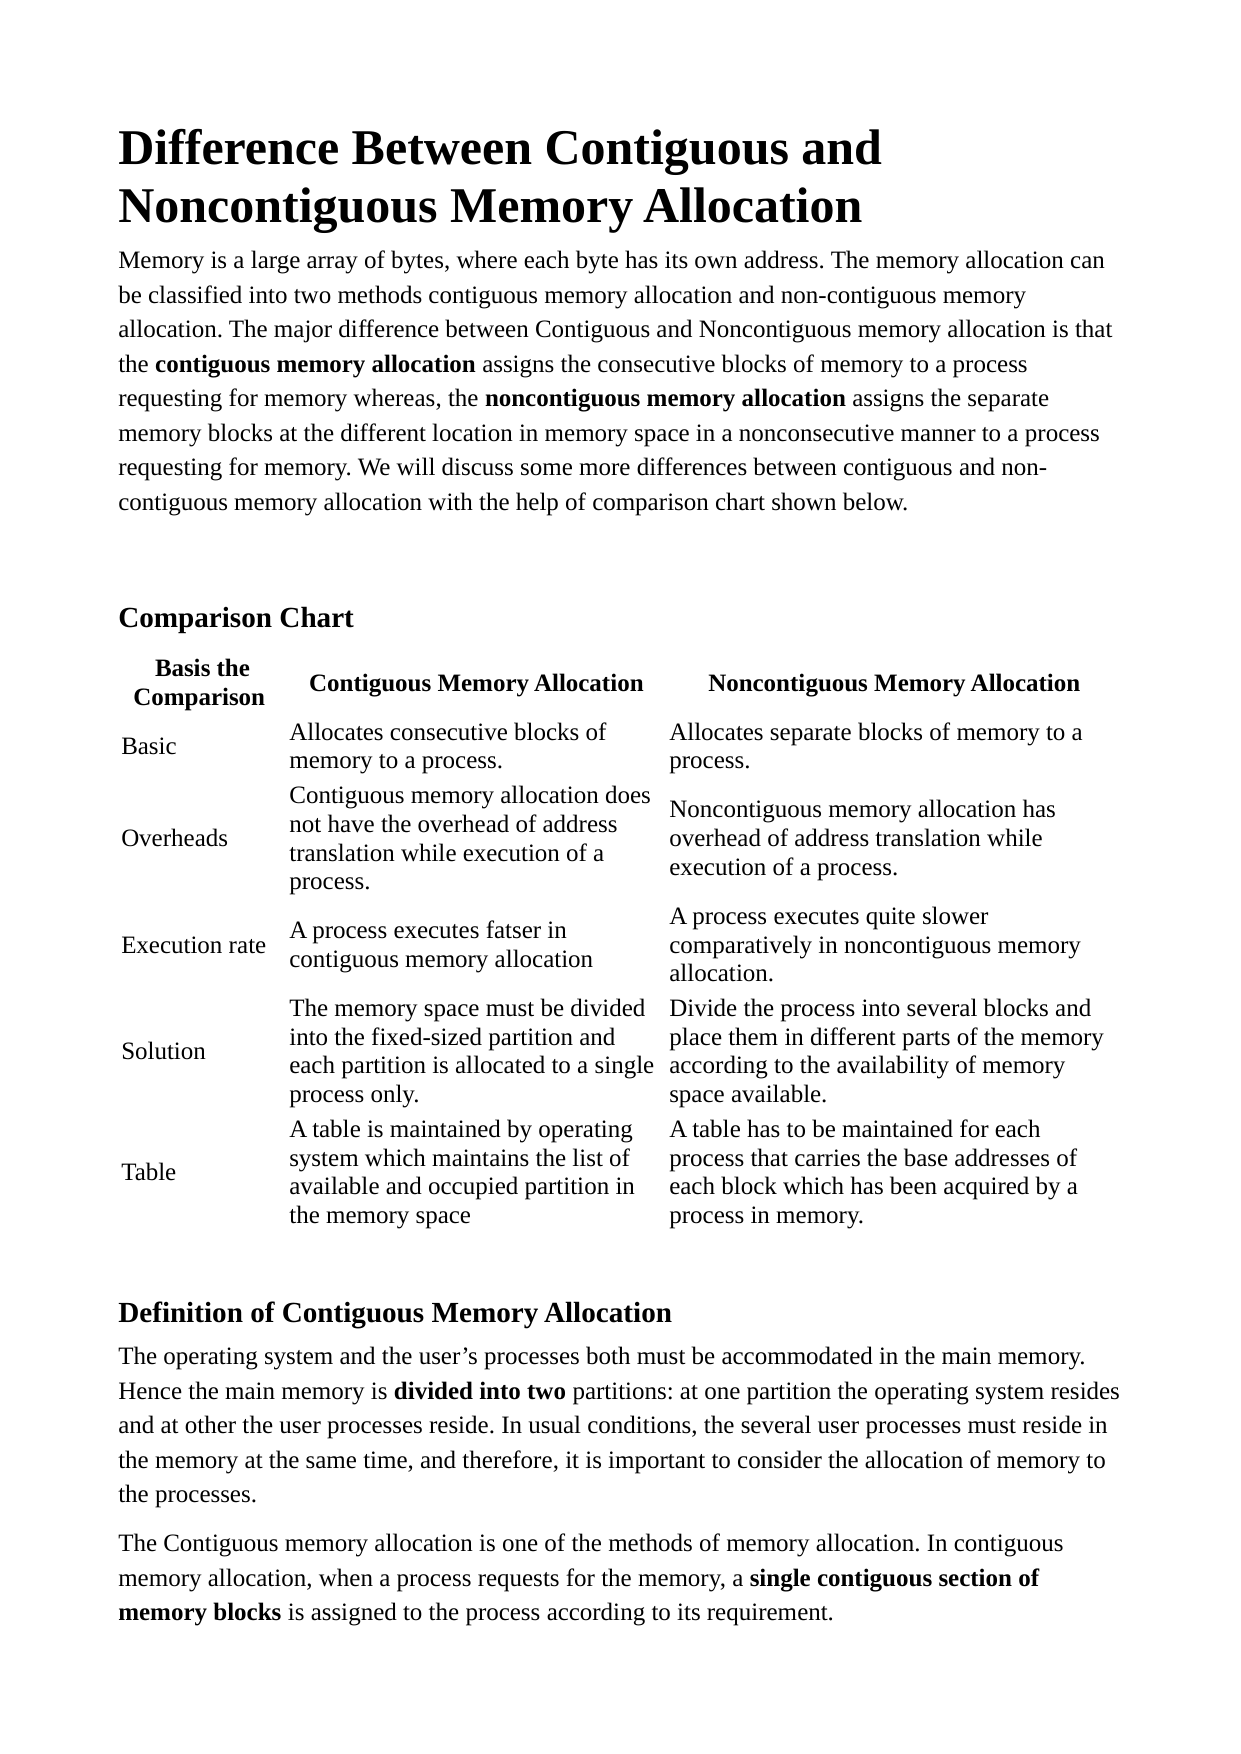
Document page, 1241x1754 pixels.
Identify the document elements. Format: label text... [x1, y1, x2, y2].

subtitle Definition of Contiguous Memory Allocation [118, 1295, 1122, 1329]
table_header Noncontiguous Memory Allocation [666, 651, 1122, 714]
table_cell Divide the process into several blocks and place them in different parts of the memory according to the availability of memory space available. [666, 990, 1122, 1111]
table_cell Allocates separate blocks of memory to a process. [666, 714, 1122, 777]
text The Contiguous memory allocation is one of the methods of memory allocation. In contiguous memory allocation, when a process requests for the memory, a single contiguous section of memory blocks is assigned to the process according to its requirement. [118, 1528, 1122, 1626]
subtitle Difference Between Contiguous and Noncontiguous Memory Allocation [118, 118, 1122, 233]
table_cell A process executes quite slower comparatively in noncontiguous memory allocation. [666, 898, 1122, 990]
table_cell Execution rate [118, 898, 286, 990]
table_cell Table [118, 1111, 286, 1232]
table_cell A process executes fatser in contiguous memory allocation [286, 898, 666, 990]
table_cell A table is maintained by operating system which maintains the list of available and occupied partition in the memory space [286, 1111, 666, 1232]
table_header Contiguous Memory Allocation [286, 651, 666, 714]
table_cell Allocates consecutive blocks of memory to a process. [286, 714, 666, 777]
text The operating system and the user’s processes both must be accommodated in the main memory. Hence the main memory is divided into two partitions: at one partition the operating system resides and at other the user processes reside. In usual conditions, the several user processes must reside in the memory at the same time, and therefore, it is important to consider the allocation of memory to the processes. [118, 1341, 1122, 1508]
table_cell Solution [118, 990, 286, 1111]
table_cell Overheads [118, 777, 286, 898]
table_cell Noncontiguous memory allocation has overhead of address translation while execution of a process. [666, 777, 1122, 898]
table_cell The memory space must be divided into the fixed-sized partition and each partition is allocated to a single process only. [286, 990, 666, 1111]
table_cell Contiguous memory allocation does not have the overhead of address translation while execution of a process. [286, 777, 666, 898]
table_header Basis the Comparison [118, 651, 286, 714]
subtitle Comparison Chart [118, 600, 1122, 633]
text Memory is a large array of bytes, where each byte has its own address. The memory allocation can be classified into two methods contiguous memory allocation and non-contiguous memory allocation. The major difference between Contiguous and Noncontiguous memory allocation is that the contiguous memory allocation assigns the consecutive blocks of memory to a process requesting for memory whereas, the noncontiguous memory allocation assigns the separate memory blocks at the different location in memory space in a nonconsecutive manner to a process requesting for memory. We will discuss some more differences between contiguous and non-contiguous memory allocation with the help of comparison chart shown below. [118, 246, 1122, 516]
table_cell A table has to be maintained for each process that carries the base addresses of each block which has been acquired by a process in memory. [666, 1111, 1122, 1232]
table_cell Basic [118, 714, 286, 777]
